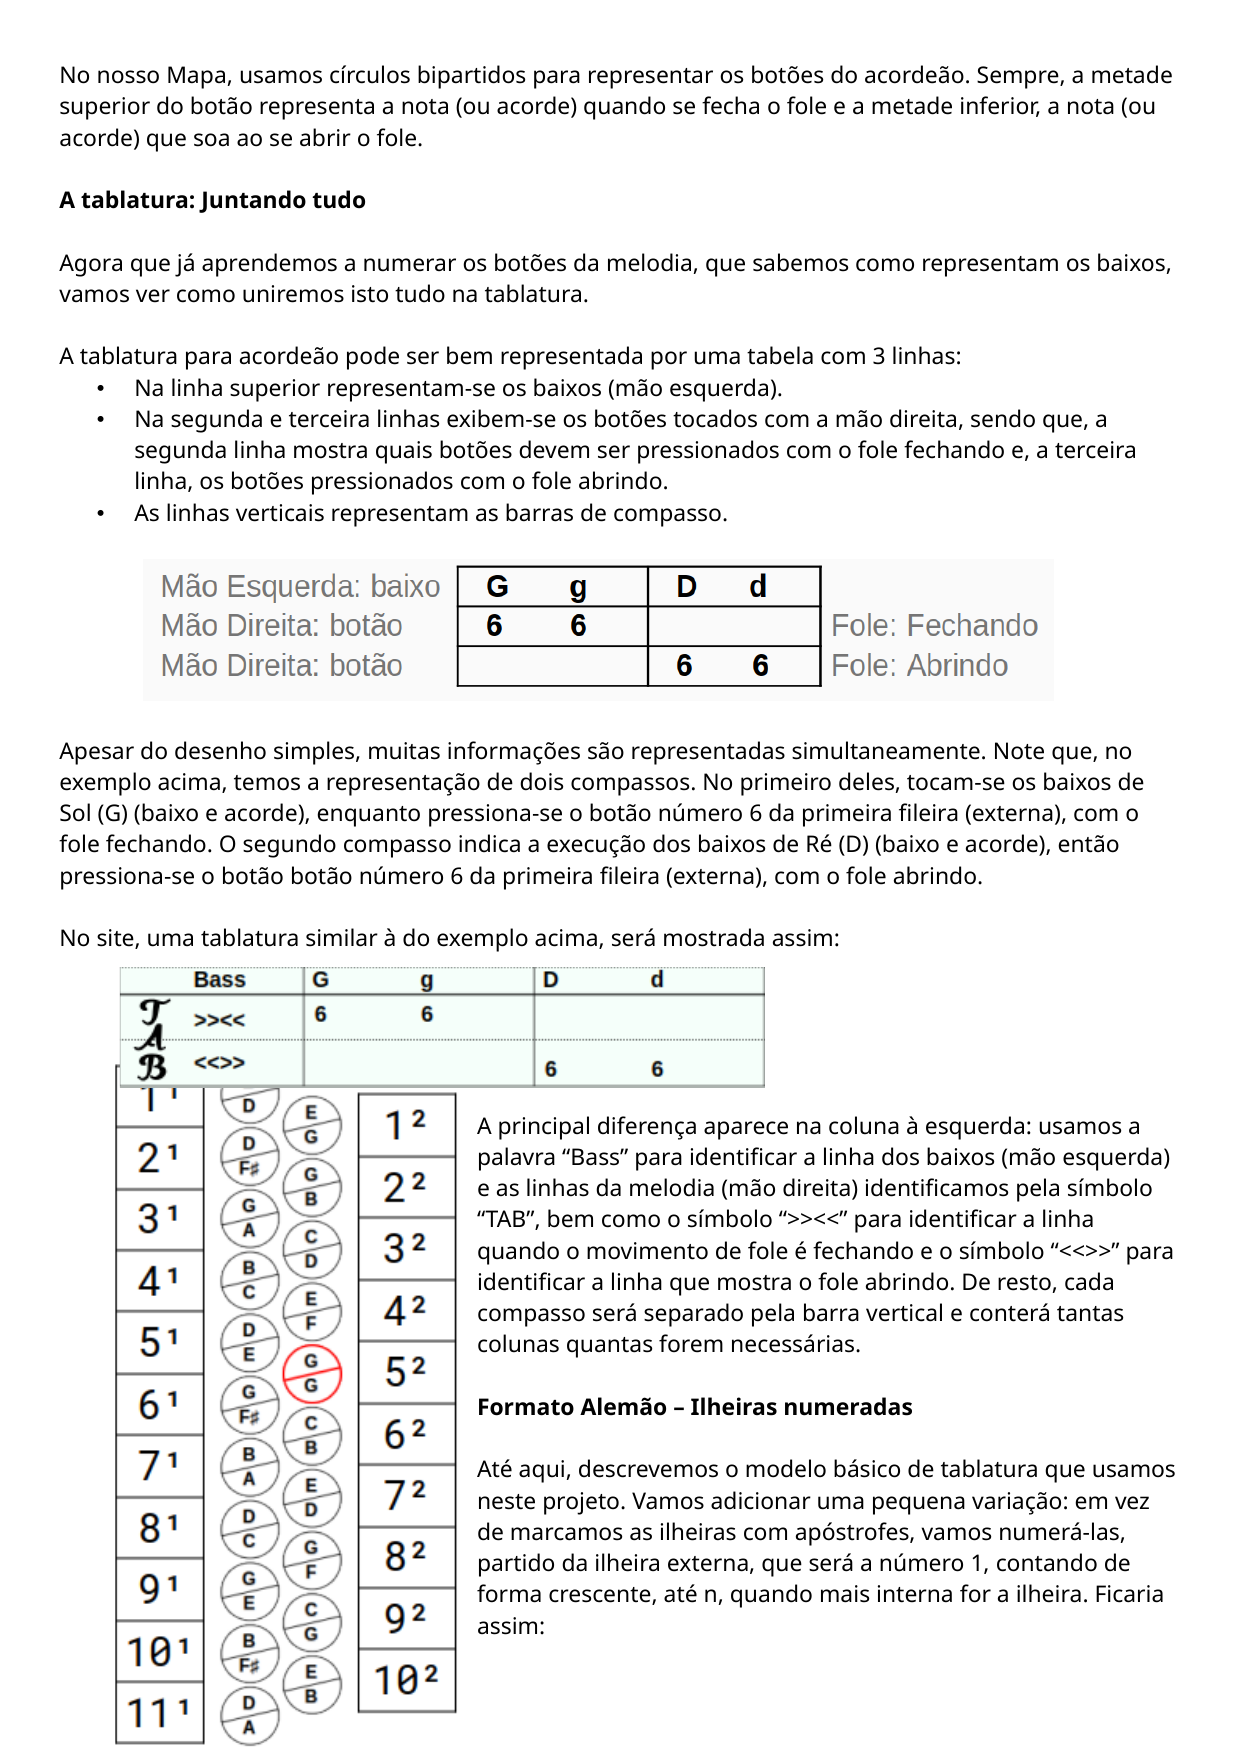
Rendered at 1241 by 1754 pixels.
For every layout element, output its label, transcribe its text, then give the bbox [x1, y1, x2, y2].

text A tablatura para acordeão pode ser bem representada por uma tabela com 3 linhas: [59, 340, 1181, 372]
text No nosso Mapa, usamos círculos bipartidos para representar os botões do acordeão. Sempre, a metade superior do botão representa a nota (ou acorde) quando se fecha o fole e a metade inferior, a nota (ou acorde) que soa ao se abrir o fole. [59, 59, 1181, 153]
list Na linha superior representam-se os baixos (mão esquerda). [97, 372, 1181, 403]
list Na segunda e terceira linhas exibem-se os botões tocados com a mão direita, sendo que, a segunda linha mostra quais botões devem ser pressionados com o fole fechando e, a terceira linha, os botões pressionados com o fole abrindo. [97, 403, 1181, 497]
text No site, uma tablatura similar à do exemplo acima, será mostrada assim: [59, 922, 1181, 953]
list As linhas verticais representam as barras de compasso. [97, 497, 1181, 528]
text Agora que já aprendemos a numerar os botões da melodia, que sabemos como representam os baixos, vamos ver como uniremos isto tudo na tablatura. [59, 247, 1181, 309]
picture [143, 559, 1054, 701]
text Até aqui, descrevemos o modelo básico de tablatura que usamos neste projeto. Vamos adicionar uma pequena variação: em vez de marcamos as ilheiras com apóstrofes, vamos numerá-las, partido da ilheira externa, que será a número 1, contando de forma crescente, até n, quando mais interna for a ilheira. Ficaria assim: [477, 1453, 1181, 1641]
text Formato Alemão – Ilheiras numeradas [477, 1391, 1181, 1422]
text [59, 1391, 89, 1422]
text A principal diferença aparece na coluna à esquerda: usamos a palavra “Bass” para identificar a linha dos baixos (mão esquerda) e as linhas da melodia (mão direita) identificamos pela símbolo “TAB”, bem como o símbolo “>><<” para identificar a linha quando o movimento de fole é fechando e o símbolo “<<>>” para identificar a linha que mostra o fole abrindo. De resto, cada compasso será separado pela barra vertical e conterá tantas colunas quantas forem necessárias. [477, 1109, 1181, 1359]
picture [89, 967, 765, 1754]
text A tablatura: Juntando tudo [59, 184, 1181, 215]
text Apesar do desenho simples, muitas informações são representadas simultaneamente. Note que, no exemplo acima, temos a representação de dois compassos. No primeiro deles, tocam-se os baixos de Sol (G) (baixo e acorde), enquanto pressiona-se o botão número 6 da primeira fileira (externa), com o fole fechando. O segundo compasso indica a execução dos baixos de Ré (D) (baixo e acorde), então pressiona-se o botão botão número 6 da primeira fileira (externa), com o fole abrindo. [59, 734, 1181, 891]
